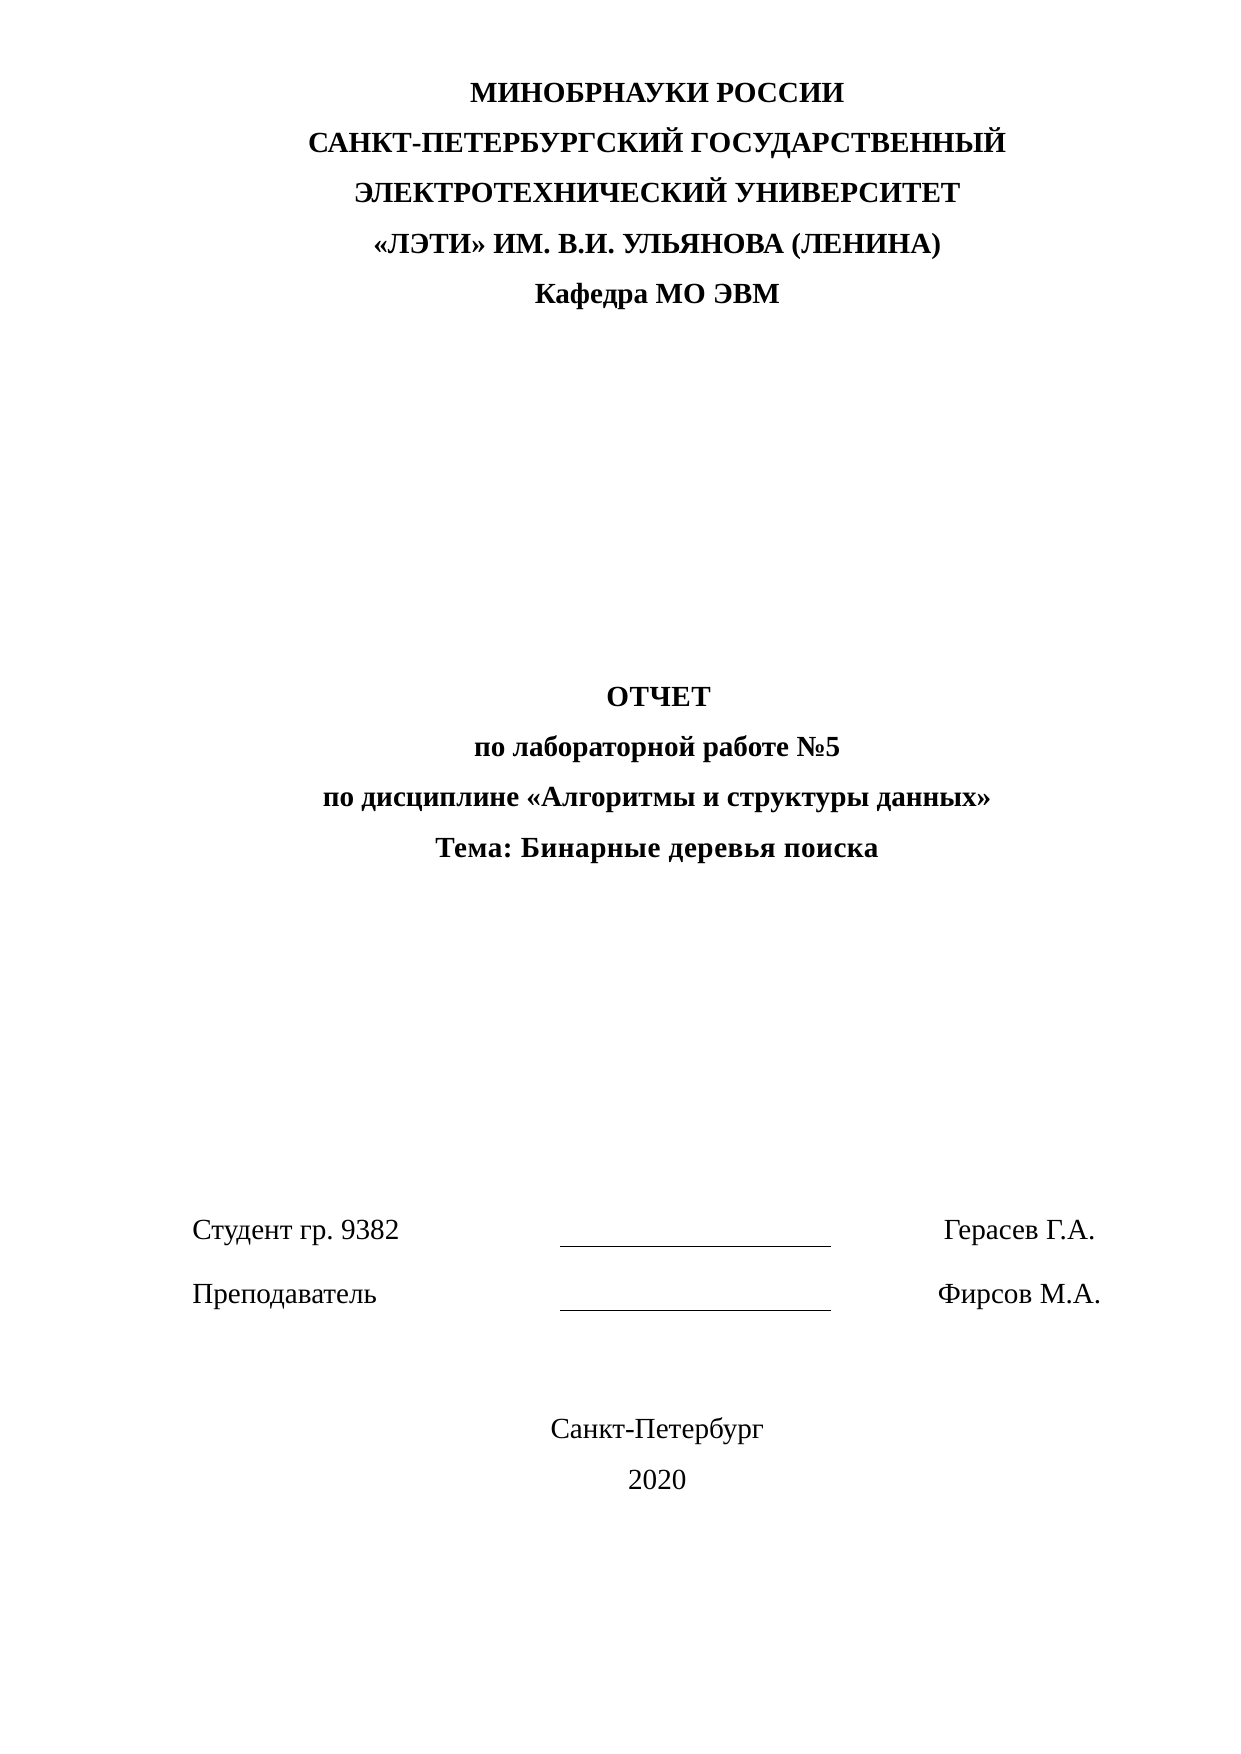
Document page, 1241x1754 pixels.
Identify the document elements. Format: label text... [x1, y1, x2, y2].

table_cell Фирсов М.А. [831, 1246, 1133, 1310]
text электротехнический университет [118, 176, 1122, 209]
text Санкт-Петербургский государственный [118, 125, 1122, 159]
text 2020 [118, 1462, 1122, 1495]
text Кафедра МО ЭВМ [118, 276, 1122, 310]
table_header Герасев Г.А. [831, 1182, 1133, 1246]
text МИНОБРНАУКИ РОССИИ [118, 75, 1122, 108]
text «ЛЭТИ» им. В.И. Ульянова (Ленина) [118, 226, 1122, 259]
table_cell [560, 1247, 831, 1310]
text Тема: Бинарные деревья поиска [118, 830, 1122, 863]
table_header Студент гр. 9382 [107, 1182, 560, 1246]
text по лабораторной работе №5 [118, 729, 1122, 763]
table_cell Преподаватель [107, 1246, 560, 1310]
text по дисциплине «Алгоритмы и структуры данных» [118, 779, 1122, 813]
text отчет [118, 679, 1122, 712]
text Санкт-Петербург [118, 1411, 1122, 1445]
table_header [560, 1182, 831, 1246]
